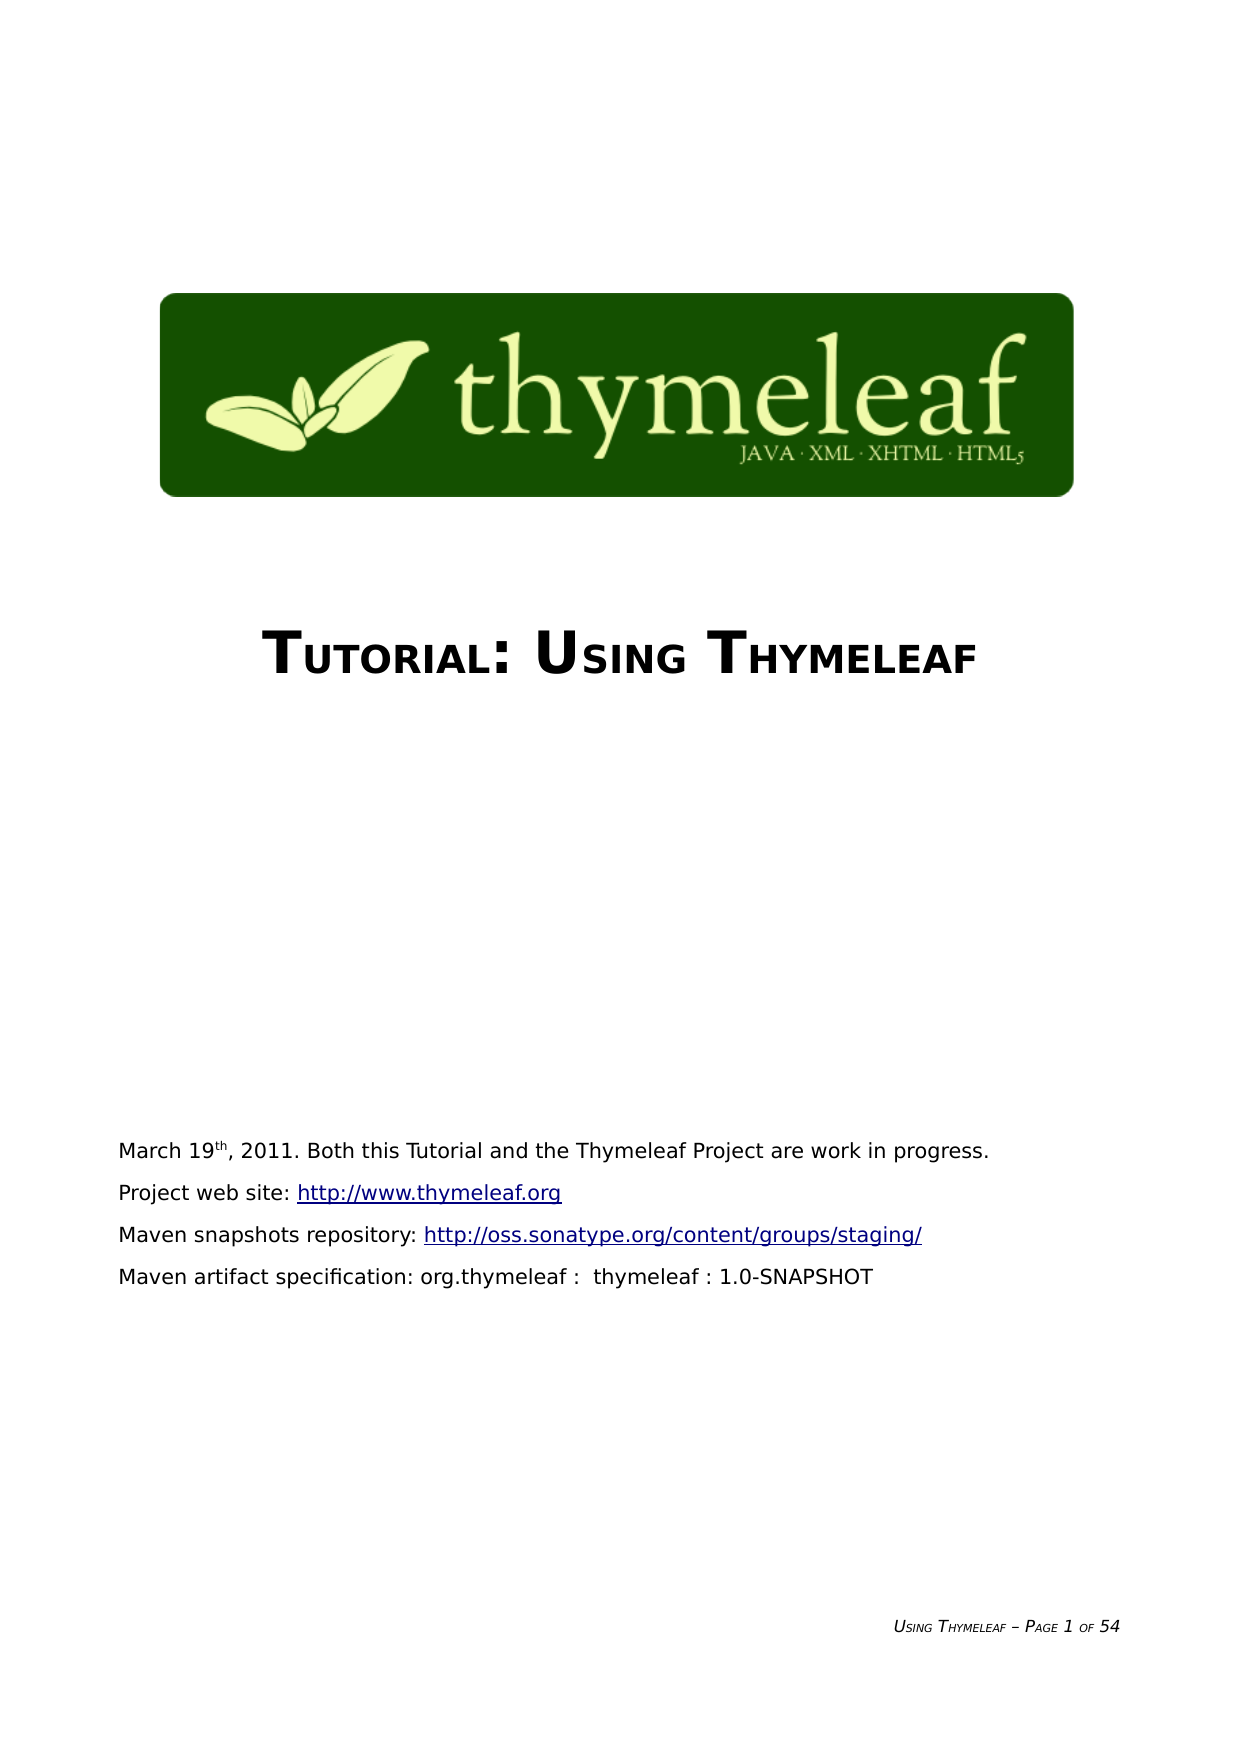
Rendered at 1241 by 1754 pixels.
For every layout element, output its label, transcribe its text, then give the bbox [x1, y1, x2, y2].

title Tutorial: Using Thymeleaf [118, 620, 1122, 688]
text Maven artifact specification: org.thymeleaf : thymeleaf : 1.0-SNAPSHOT [118, 1265, 1122, 1289]
text Project web site: http://www.thymeleaf.org [118, 1181, 1122, 1206]
picture [159, 293, 1074, 497]
text Maven snapshots repository: http://oss.sonatype.org/content/groups/staging/ [118, 1223, 1122, 1248]
text March 19th, 2011. Both this Tutorial and the Thymeleaf Project are work in progress. [118, 1139, 1122, 1164]
